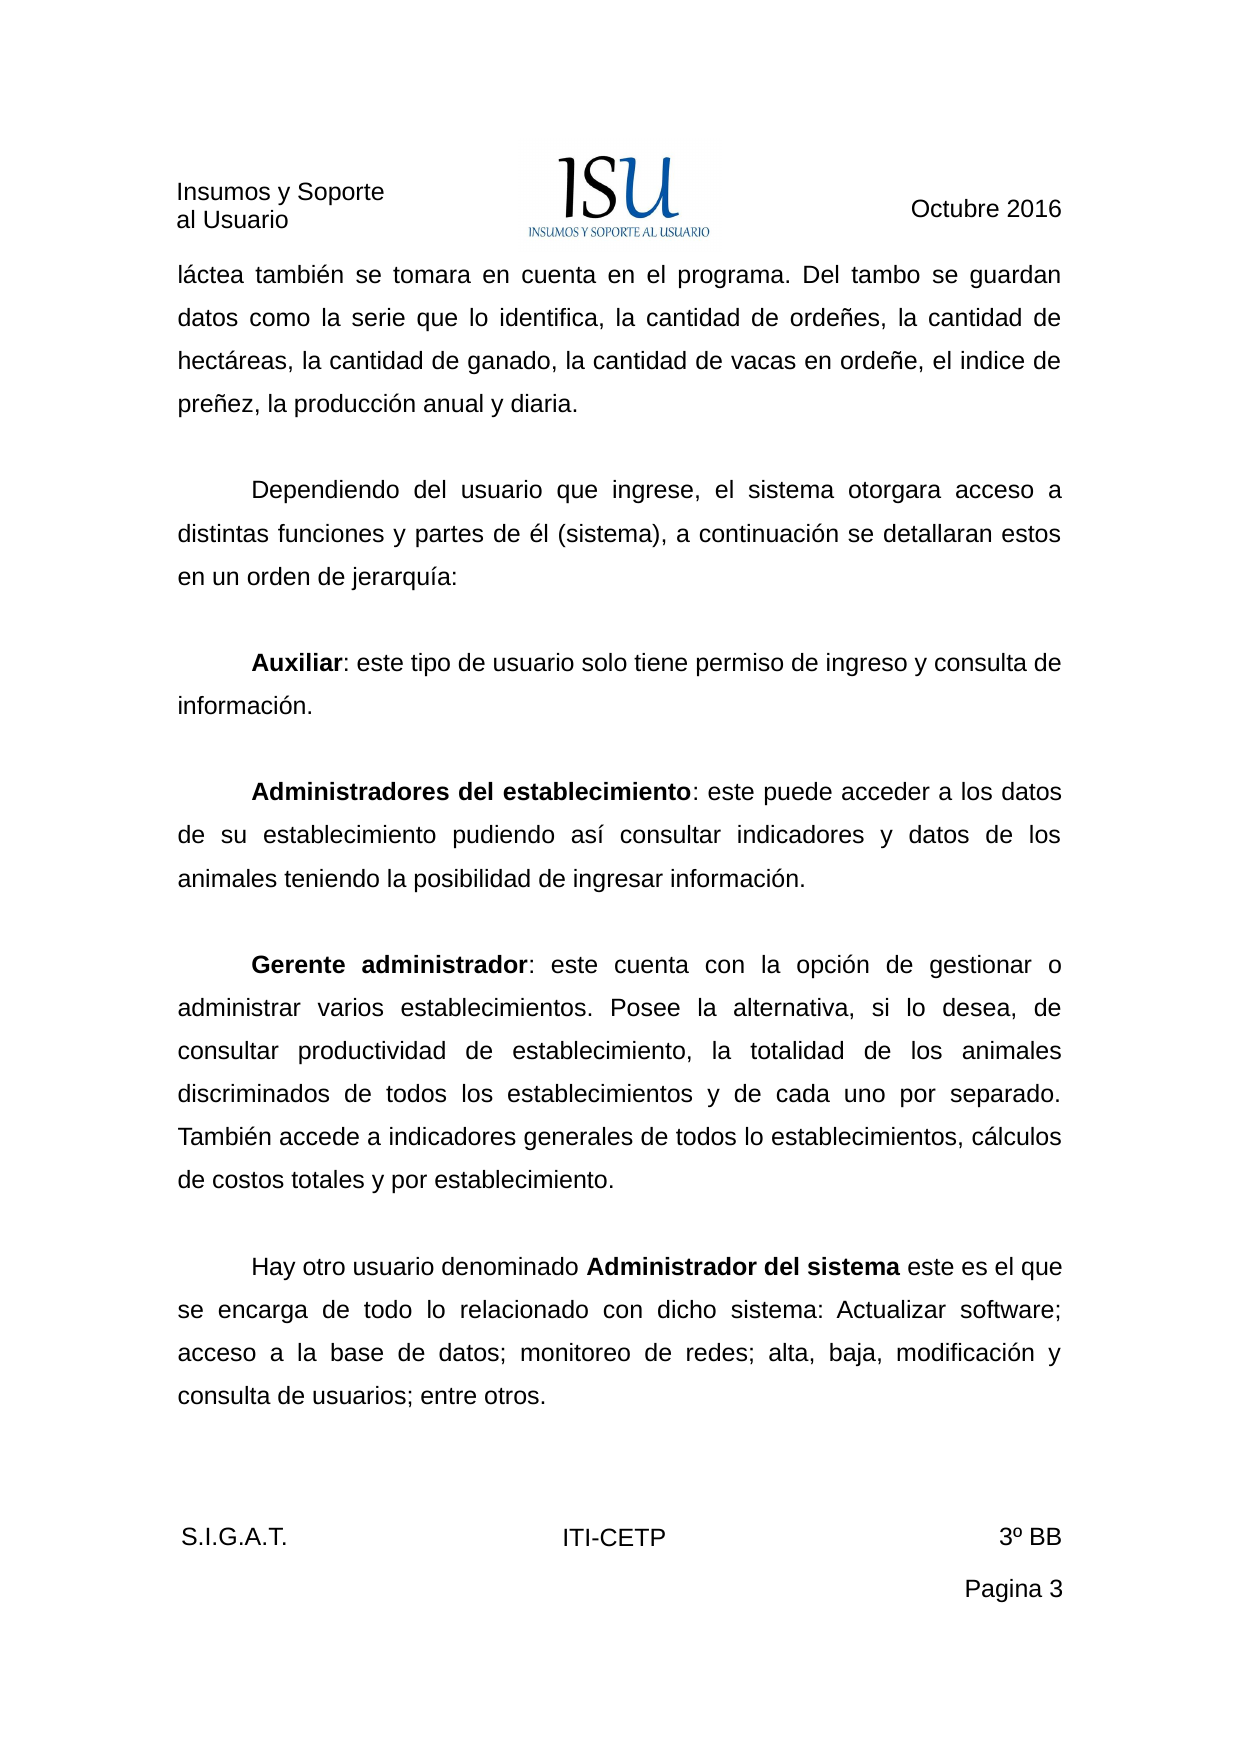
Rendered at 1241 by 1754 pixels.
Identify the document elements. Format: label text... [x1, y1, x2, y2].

picture [517, 138, 723, 252]
text láctea también se tomara en cuenta en el programa. Del tambo se guardan datos como la serie que lo identifica, la cantidad de ordeñes, la cantidad de hectáreas, la cantidad de ganado, la cantidad de vacas en ordeñe, el indice de preñez, la producción anual y diaria. [177, 260, 1063, 418]
text Administradores del establecimiento: este puede acceder a los datos de su establecimiento pudiendo así consultar indicadores y datos de los animales teniendo la posibilidad de ingresar información. [177, 777, 1063, 892]
text Hay otro usuario denominado Administrador del sistema este es el que se encarga de todo lo relacionado con dicho sistema: Actualizar software; acceso a la base de datos; monitoreo de redes; alta, baja, modificación y consulta de usuarios; entre otros. [177, 1252, 1063, 1410]
text Auxiliar: este tipo de usuario solo tiene permiso de ingreso y consulta de información. [177, 648, 1063, 720]
text Dependiendo del usuario que ingrese, el sistema otorgara acceso a distintas funciones y partes de él (sistema), a continuación se detallaran estos en un orden de jerarquía: [177, 475, 1063, 590]
text Gerente administrador: este cuenta con la opción de gestionar o administrar varios establecimientos. Posee la alternativa, si lo desea, de consultar productividad de establecimiento, la totalidad de los animales discriminados de todos los establecimientos y de cada uno por separado. También accede a indicadores generales de todos lo establecimientos, cálculos de costos totales y por establecimiento. [177, 950, 1063, 1194]
